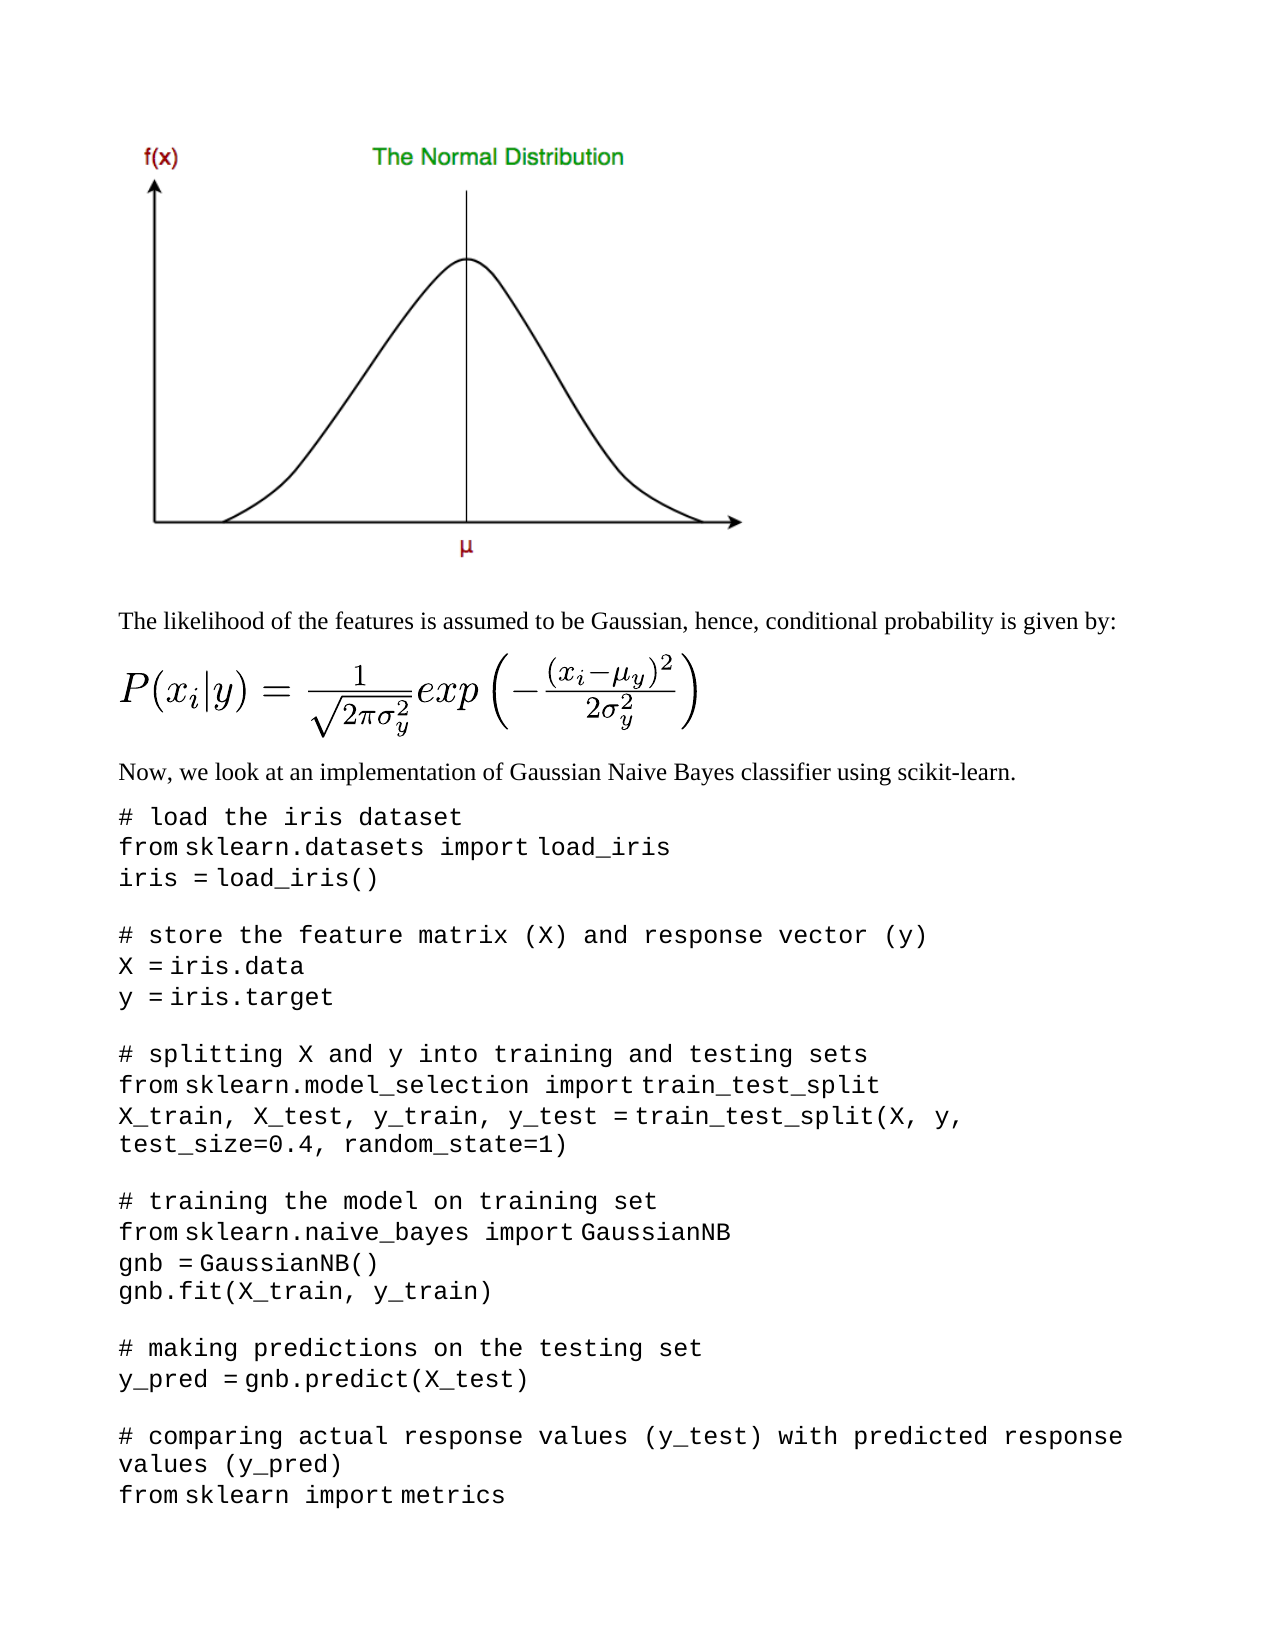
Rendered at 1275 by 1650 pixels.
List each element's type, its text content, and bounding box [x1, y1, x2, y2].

text Now, we look at an implementation of Gaussian Naive Bayes classifier using scikit-learn. [118, 757, 1157, 785]
table_header # load the iris dataset from sklearn.datasets import load_iris iris = load_iris() # store the feature matrix (X) and response vector (y) X = iris.data y = iris.target # splitting X and y into training and testing sets from sklearn.model_selection import train_test_split X_train, X_test, y_train, y_test = train_test_split(X, y, test_size=0.4, random_state=1) # training the model on training set from sklearn.naive_bayes import GaussianNB gnb = GaussianNB() gnb.fit(X_train, y_train) # making predictions on the testing set y_pred = gnb.predict(X_test) # comparing actual response values (y_test) with predicted response values (y_pred) from sklearn import metrics [118, 804, 1157, 1511]
text The likelihood of the features is assumed to be Gaussian, hence, conditional probability is given by: [118, 606, 1157, 634]
picture [118, 118, 778, 587]
